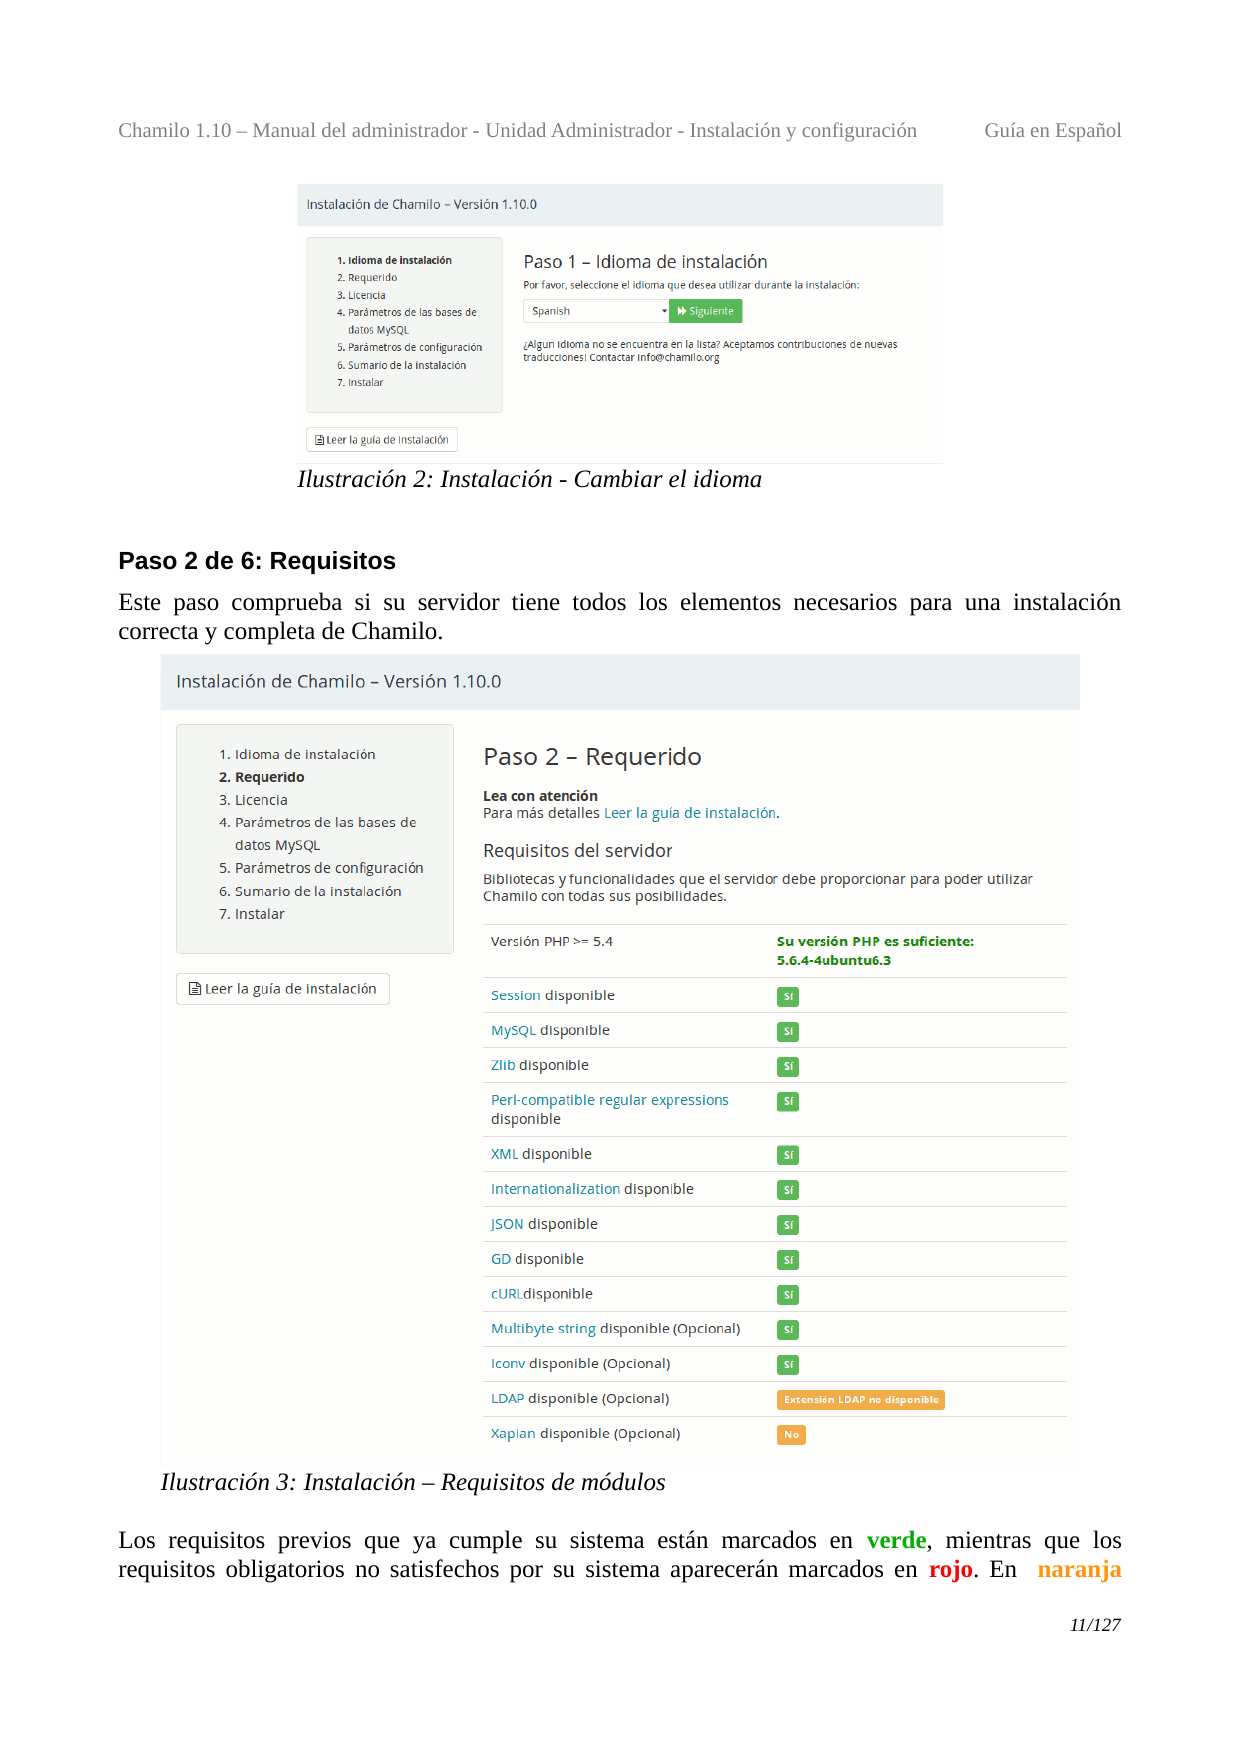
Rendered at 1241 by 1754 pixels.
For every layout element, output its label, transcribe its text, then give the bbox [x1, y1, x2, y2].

subtitle Paso 2 de 6: Requisitos [118, 546, 1122, 575]
text Ilustración 2: Instalación - Cambiar el idioma [297, 464, 943, 493]
text Ilustración 3: Instalación – Requisitos de módulos [160, 1468, 1080, 1496]
picture [297, 184, 944, 464]
picture [160, 654, 1080, 1468]
text Los requisitos previos que ya cumple su sistema están marcados en verde, mientras que los requisitos obligatorios no satisfechos por su sistema aparecerán marcados en rojo. En naranja [118, 1525, 1122, 1582]
text Este paso comprueba si su servidor tiene todos los elementos necesarios para una instalación correcta y completa de Chamilo. [118, 587, 1122, 645]
